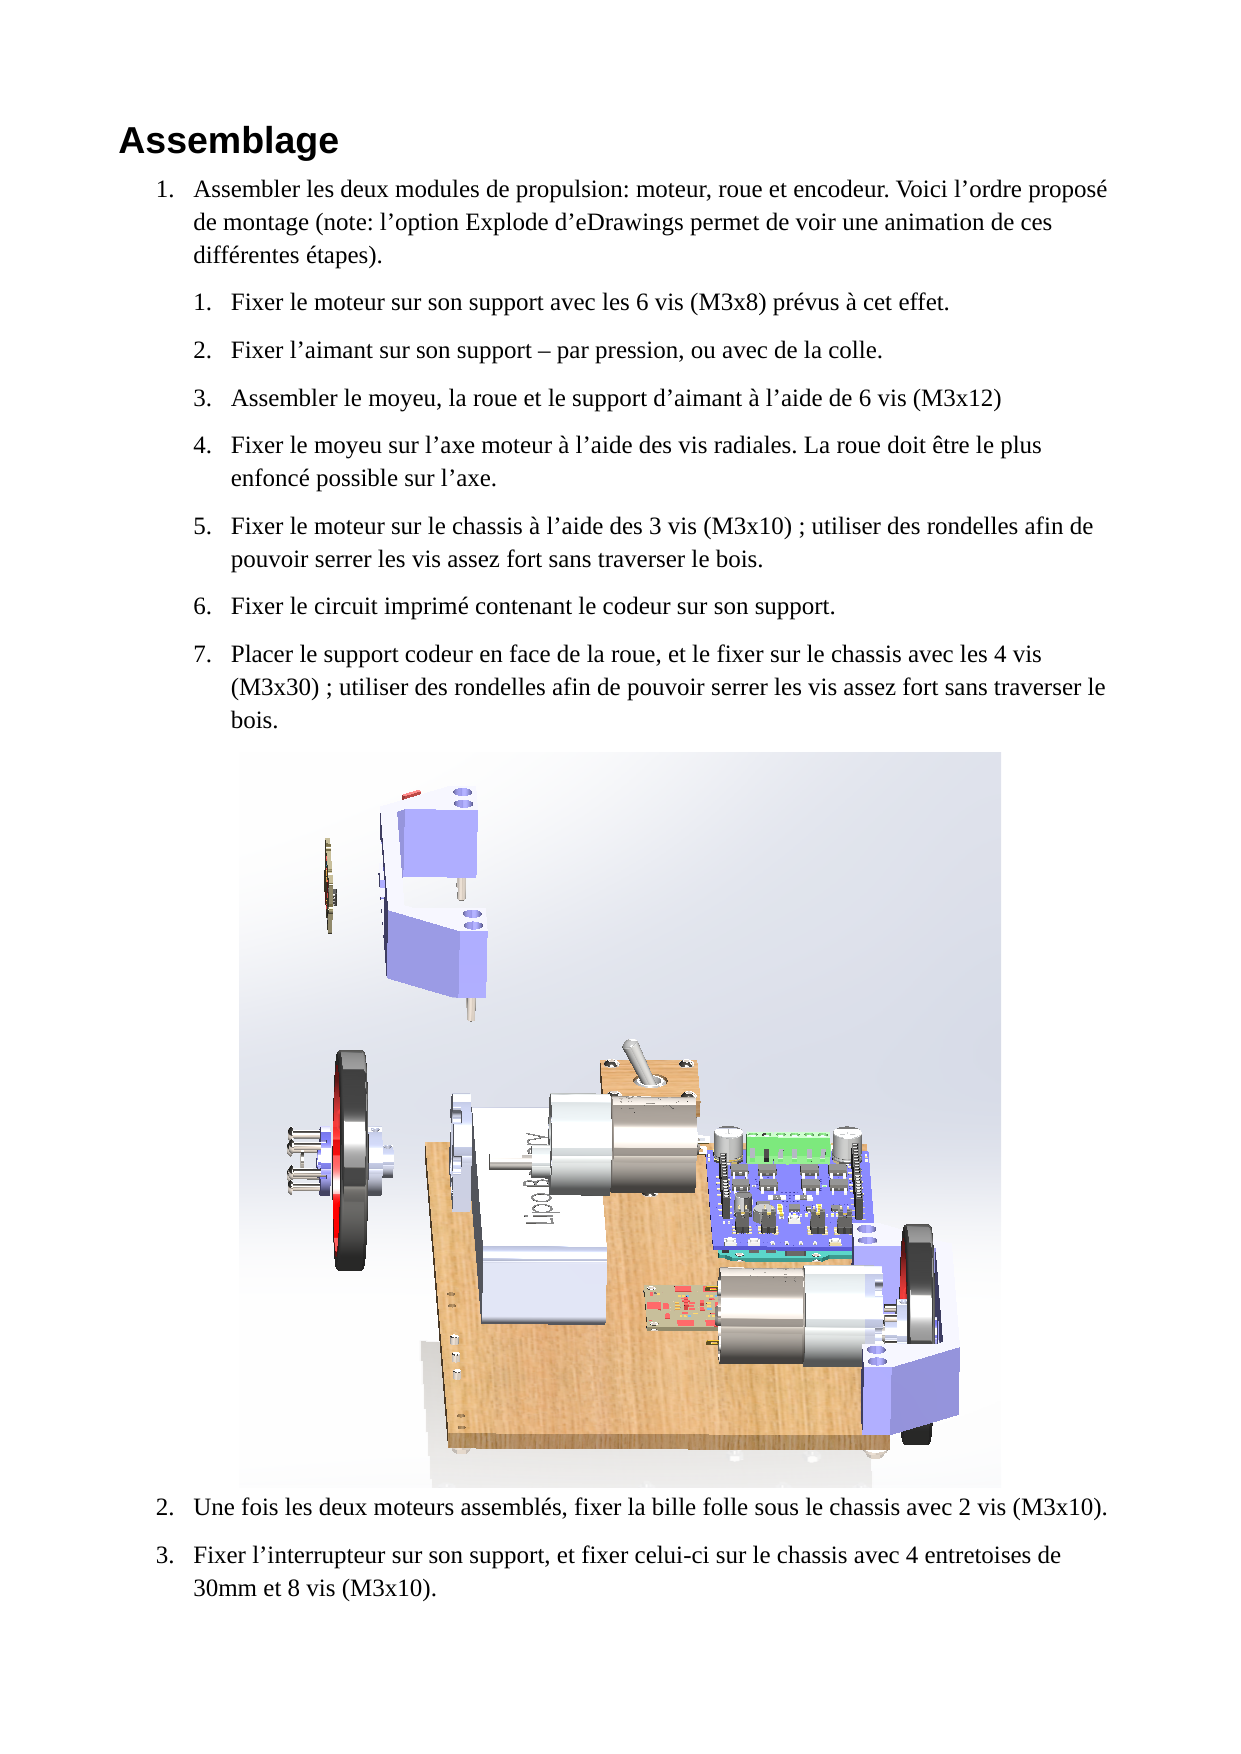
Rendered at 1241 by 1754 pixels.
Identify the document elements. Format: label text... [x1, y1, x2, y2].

list Fixer l’interrupteur sur son support, et fixer celui-ci sur le chassis avec 4 entretoises de 30mm et 8 vis (M3x10). [156, 1540, 1122, 1602]
list Fixer le moteur sur son support avec les 6 vis (M3x8) prévus à cet effet. [193, 287, 1122, 316]
list Fixer le circuit imprimé contenant le codeur sur son support. [193, 591, 1122, 620]
list Fixer le moyeu sur l’axe moteur à l’aide des vis radiales. La roue doit être le plus enfoncé possible sur l’axe. [193, 430, 1122, 492]
subtitle Assemblage [118, 118, 1122, 161]
list Fixer l’aimant sur son support – par pression, ou avec de la colle. [193, 335, 1122, 364]
list Fixer le moteur sur le chassis à l’aide des 3 vis (M3x10) ; utiliser des rondelles afin de pouvoir serrer les vis assez fort sans traverser le bois. [193, 511, 1122, 573]
list Placer le support codeur en face de la roue, et le fixer sur le chassis avec les 4 vis (M3x30) ; utiliser des rondelles afin de pouvoir serrer les vis assez fort sans traverser le bois. [193, 639, 1122, 734]
list Assembler le moyeu, la roue et le support d’aimant à l’aide de 6 vis (M3x12) [193, 383, 1122, 411]
list Une fois les deux moteurs assemblés, fixer la bille folle sous le chassis avec 2 vis (M3x10). [156, 753, 1122, 1521]
picture [239, 752, 1002, 1488]
list Assembler les deux modules de propulsion: moteur, roue et encodeur. Voici l’ordre proposé de montage (note: l’option Explode d’eDrawings permet de voir une animation de ces différentes étapes). [156, 174, 1122, 268]
